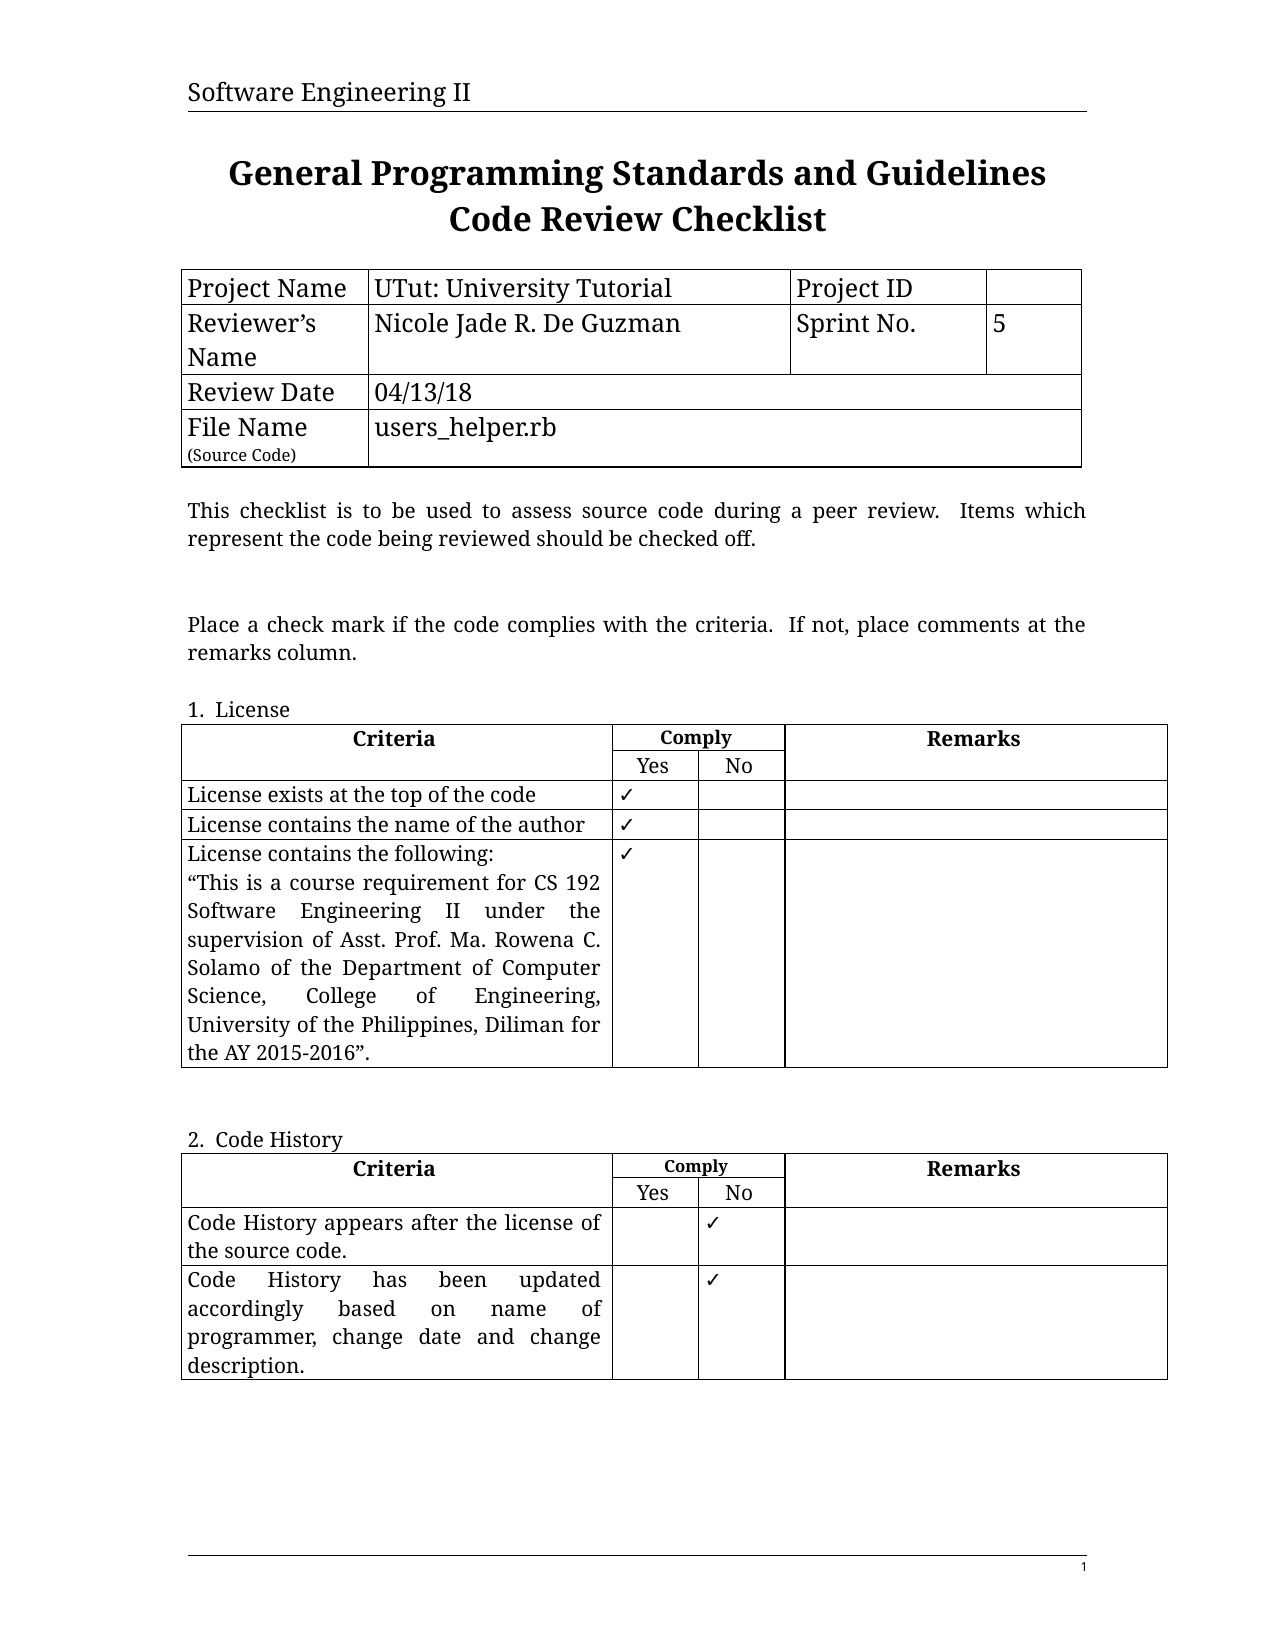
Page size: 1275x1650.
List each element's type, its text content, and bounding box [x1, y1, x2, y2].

table_cell [1156, 810, 1167, 838]
table_header Criteria [182, 1154, 612, 1207]
table_cell [774, 781, 784, 809]
table_header Criteria [182, 725, 612, 779]
text Place a check mark if the code complies with the criteria. If not, place comments at the remarks column. [187, 610, 1087, 667]
table_cell [786, 840, 1167, 1067]
text This checklist is to be used to assess source code during a peer review. Items which represent the code being reviewed should be checked off. [187, 496, 1087, 553]
table_cell 04/13/18 [369, 375, 374, 409]
table_header Comply [774, 1154, 784, 1177]
table_header Remarks [786, 725, 1167, 779]
table_cell [699, 840, 784, 1067]
table_cell [786, 1208, 1167, 1264]
table_cell ✓ [687, 810, 698, 838]
table_header Remarks [786, 1154, 1167, 1207]
table_header Comply [613, 725, 618, 750]
table_cell Yes [613, 751, 618, 779]
table_cell ✓ [613, 840, 698, 1067]
table_cell Sprint No. [791, 305, 986, 373]
table_cell Reviewer’s Name [357, 305, 368, 373]
table_cell Review Date [357, 375, 368, 409]
table_header Comply [774, 725, 784, 750]
table_header [987, 270, 992, 304]
table_cell [774, 810, 784, 838]
text 1. License [187, 695, 1087, 723]
table_cell No [699, 751, 704, 779]
table_cell No [774, 1178, 784, 1207]
table_cell File Name (Source Code) [357, 410, 368, 466]
table_cell 5 [987, 305, 1081, 373]
table_cell ✓ [687, 781, 698, 809]
table_cell [699, 781, 704, 809]
table_cell 04/13/18 [1070, 375, 1081, 409]
table_cell Yes [687, 751, 698, 779]
table_cell Nicole Jade R. De Guzman [369, 305, 790, 373]
table_cell [786, 781, 791, 809]
table_cell [786, 1266, 1167, 1379]
table_cell ✓ [613, 781, 618, 809]
table_cell [1156, 781, 1167, 809]
table_cell ✓ [699, 1208, 784, 1264]
table_cell [786, 810, 791, 838]
table_cell ✓ [699, 1266, 784, 1379]
table_cell No [699, 1178, 704, 1207]
table_cell [613, 1208, 698, 1264]
table_cell [613, 1266, 698, 1379]
table_cell users_helper.rb [369, 410, 1081, 466]
table_cell Reviewer’s Name [182, 305, 187, 373]
text General Programming Standards and Guidelines Code Review Checklist [187, 150, 1087, 241]
table_cell [699, 810, 704, 838]
table_header [1070, 270, 1081, 304]
table_cell No [774, 751, 784, 779]
table_cell ✓ [613, 810, 618, 838]
table_cell Yes [613, 1178, 618, 1207]
text 2. Code History [187, 1125, 1087, 1153]
table_cell Yes [687, 1178, 698, 1207]
table_header Project ID [976, 270, 986, 304]
table_header Project Name [357, 270, 368, 304]
